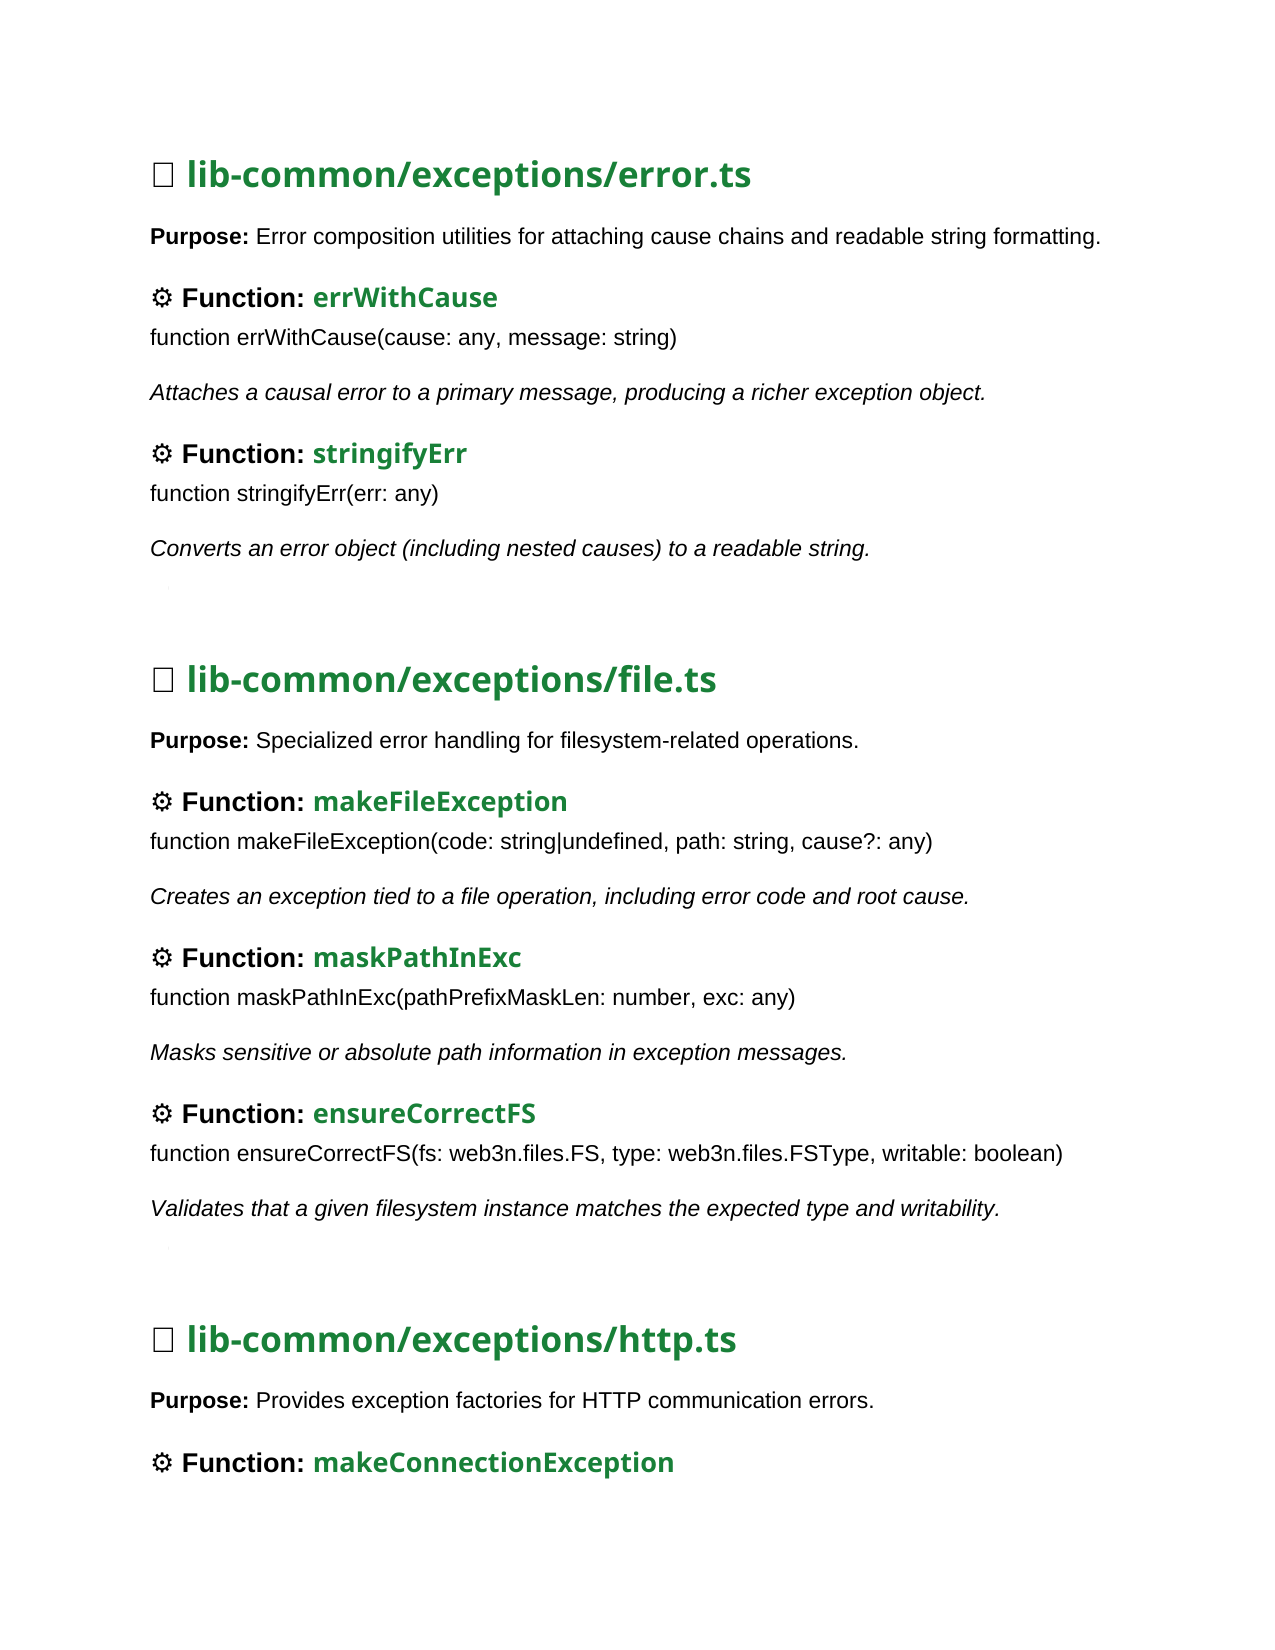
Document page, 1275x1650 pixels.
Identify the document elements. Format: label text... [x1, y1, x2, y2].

text Purpose: Provides exception factories for HTTP communication errors. [150, 1387, 1125, 1414]
text Validates that a given filesystem instance matches the expected type and writability. [150, 1195, 1125, 1222]
text function stringifyErr(err: any) [150, 480, 1125, 506]
subtitle ⚙️ Function: ensureCorrectFS [150, 1095, 1125, 1132]
text Converts an error object (including nested causes) to a readable string. [150, 535, 1125, 561]
text function ensureCorrectFS(fs: web3n.files.FS, type: web3n.files.FSType, writable: boolean) [150, 1140, 1125, 1166]
subtitle 📄 lib-common/exceptions/file.ts [150, 654, 1125, 702]
text function makeFileException(code: string|undefined, path: string, cause?: any) [150, 828, 1125, 854]
subtitle ⚙️ Function: stringifyErr [150, 435, 1125, 472]
subtitle ⚙️ Function: errWithCause [150, 279, 1125, 316]
subtitle ⚙️ Function: makeConnectionException [150, 1443, 1125, 1480]
text Purpose: Specialized error handling for filesystem-related operations. [150, 727, 1125, 754]
subtitle 📄 lib-common/exceptions/http.ts [150, 1314, 1125, 1362]
subtitle ⚙️ Function: makeFileException [150, 783, 1125, 820]
text Purpose: Error composition utilities for attaching cause chains and readable string formatting. [150, 223, 1125, 249]
text Masks sensitive or absolute path information in exception messages. [150, 1039, 1125, 1066]
subtitle 📄 lib-common/exceptions/error.ts [150, 150, 1125, 198]
text Creates an exception tied to a file operation, including error code and root cause. [150, 883, 1125, 910]
text function errWithCause(cause: any, message: string) [150, 324, 1125, 350]
text Attaches a causal error to a primary message, producing a richer exception object. [150, 379, 1125, 406]
text function maskPathInExc(pathPrefixMaskLen: number, exc: any) [150, 984, 1125, 1010]
subtitle ⚙️ Function: maskPathInExc [150, 939, 1125, 976]
